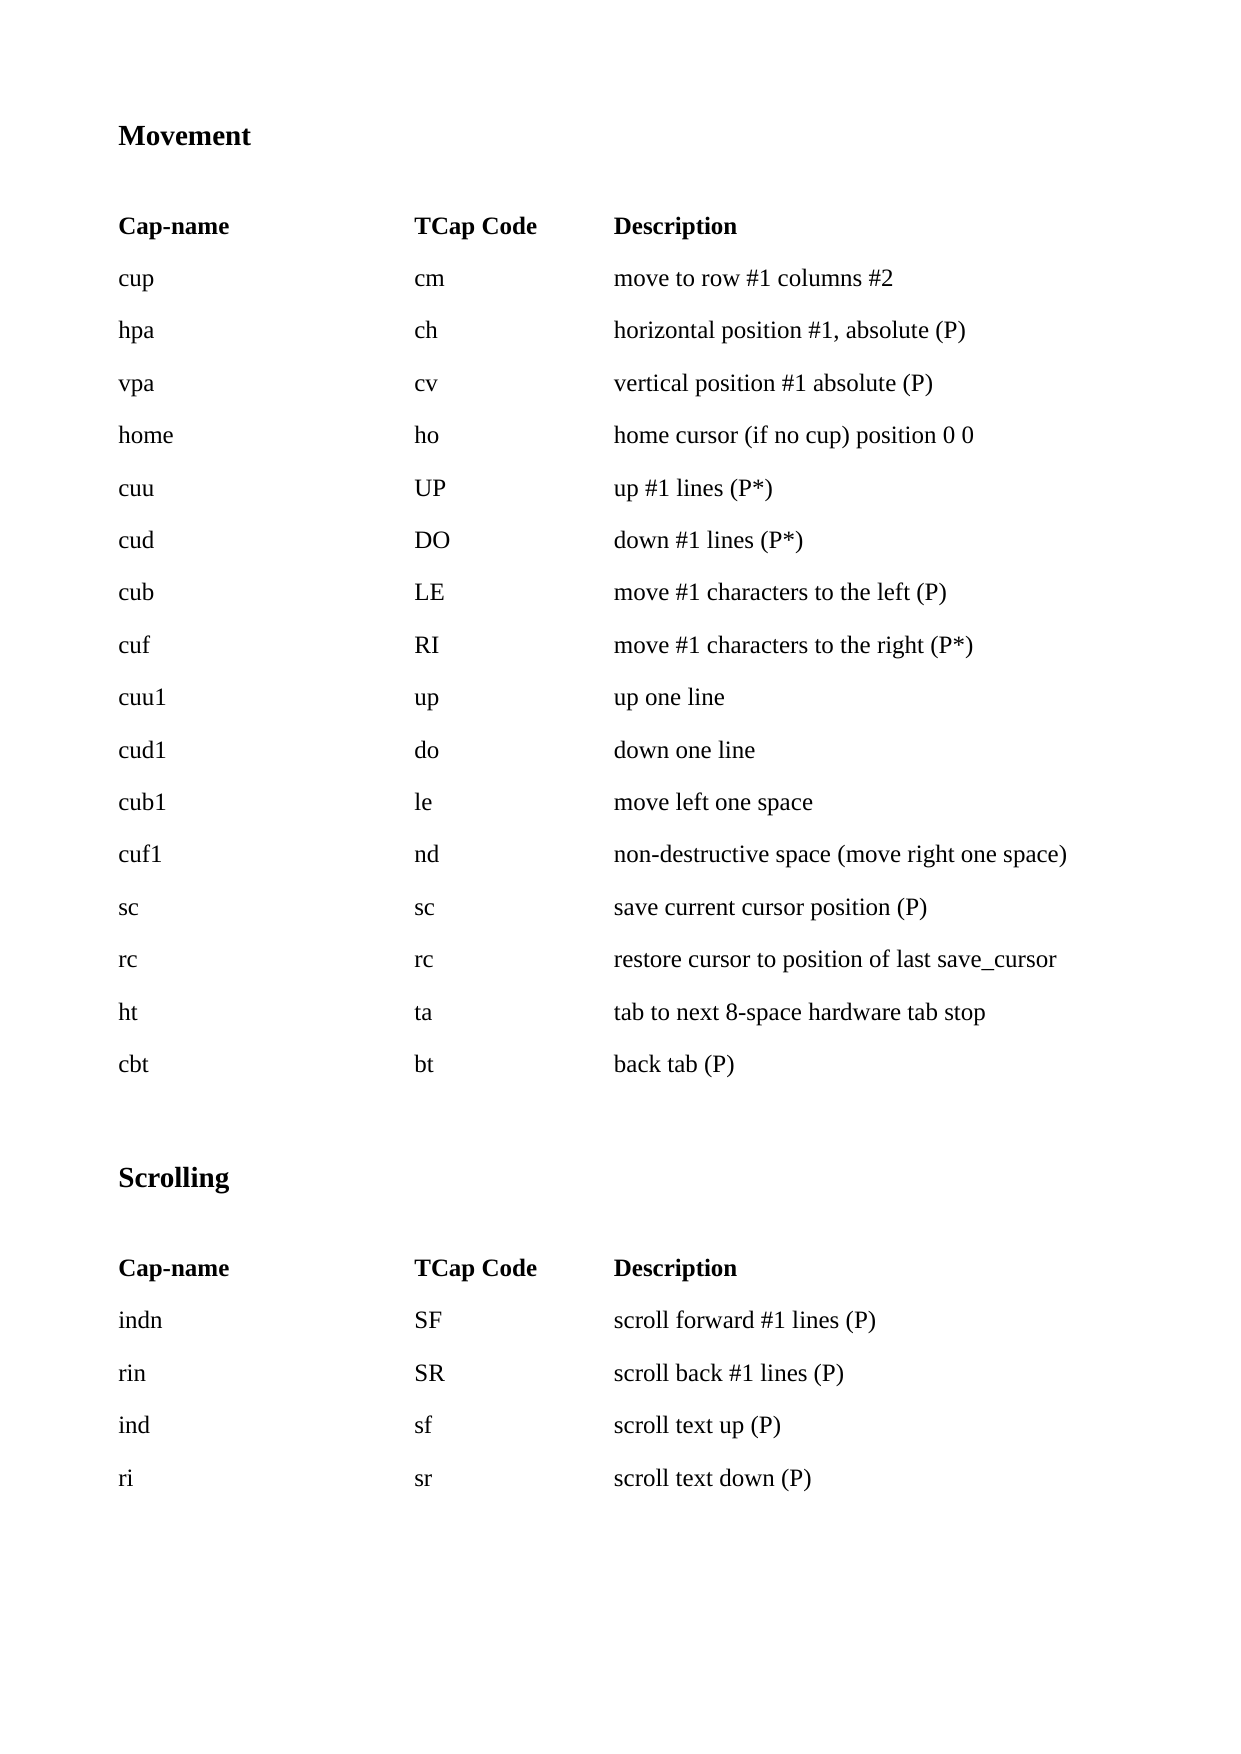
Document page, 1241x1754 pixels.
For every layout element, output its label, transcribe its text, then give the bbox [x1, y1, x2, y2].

text Scrolling [118, 1161, 1122, 1194]
text cud DO down #1 lines (P*) [118, 525, 1122, 554]
text cbt bt back tab (P) [118, 1049, 1122, 1078]
text cub LE move #1 characters to the left (P) [118, 577, 1122, 606]
text cuu1 up up one line [118, 682, 1122, 711]
text Movement [118, 118, 1122, 152]
text vpa cv vertical position #1 absolute (P) [118, 368, 1122, 397]
text ri sr scroll text down (P) [118, 1463, 1122, 1491]
text cup cm move to row #1 columns #2 [118, 263, 1122, 292]
text hpa ch horizontal position #1, absolute (P) [118, 316, 1122, 344]
text rin SR scroll back #1 lines (P) [118, 1358, 1122, 1387]
text cub1 le move left one space [118, 787, 1122, 816]
text sc sc save current cursor position (P) [118, 892, 1122, 921]
text Cap-name TCap Code Description [118, 1253, 1122, 1282]
text ind sf scroll text up (P) [118, 1410, 1122, 1439]
text ht ta tab to next 8-space hardware tab stop [118, 997, 1122, 1025]
text cuf1 nd non-destructive space (move right one space) [118, 839, 1122, 868]
text cuf RI move #1 characters to the right (P*) [118, 630, 1122, 659]
text rc rc restore cursor to position of last save_cursor [118, 944, 1122, 973]
text indn SF scroll forward #1 lines (P) [118, 1306, 1122, 1334]
text Cap-name TCap Code Description [118, 211, 1122, 239]
text cuu UP up #1 lines (P*) [118, 473, 1122, 501]
text home ho home cursor (if no cup) position 0 0 [118, 420, 1122, 449]
text cud1 do down one line [118, 735, 1122, 763]
